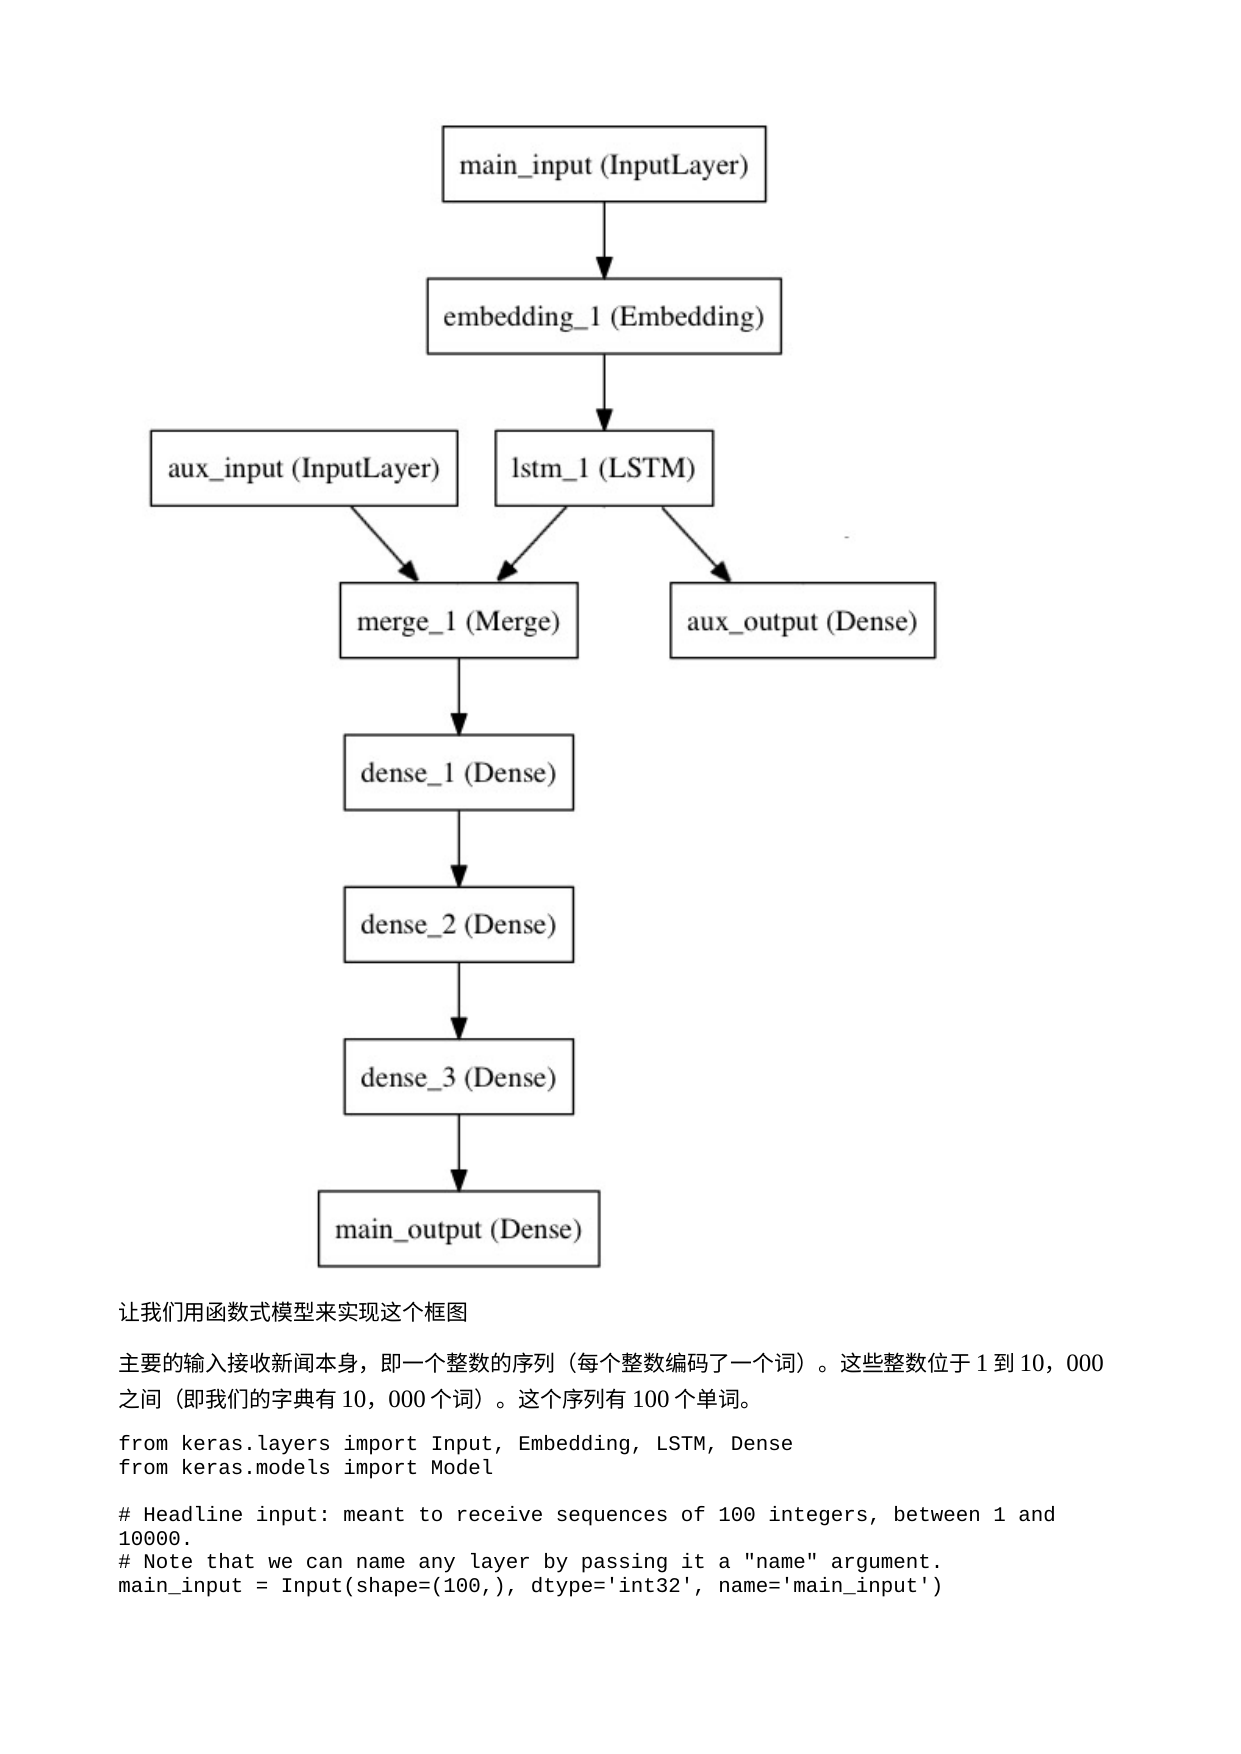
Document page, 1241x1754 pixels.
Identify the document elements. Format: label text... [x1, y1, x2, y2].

text # Note that we can name any layer by passing it a "name" argument. [118, 1551, 1122, 1575]
picture [118, 118, 959, 1276]
text from keras.models import Model [118, 1457, 1122, 1480]
text # Headline input: meant to receive sequences of 100 integers, between 1 and 10000. [118, 1504, 1122, 1551]
text from keras.layers import Input, Embedding, LSTM, Dense [118, 1433, 1122, 1457]
text main_input = Input(shape=(100,), dtype='int32', name='main_input') [118, 1575, 1122, 1598]
text 主要的输入接收新闻本身，即一个整数的序列（每个整数编码了一个词）。这些整数位于1到10，000之间（即我们的字典有10，000个词）。这个序列有100个单词。 [118, 1346, 1122, 1414]
text 让我们用函数式模型来实现这个框图 [118, 1295, 1122, 1326]
